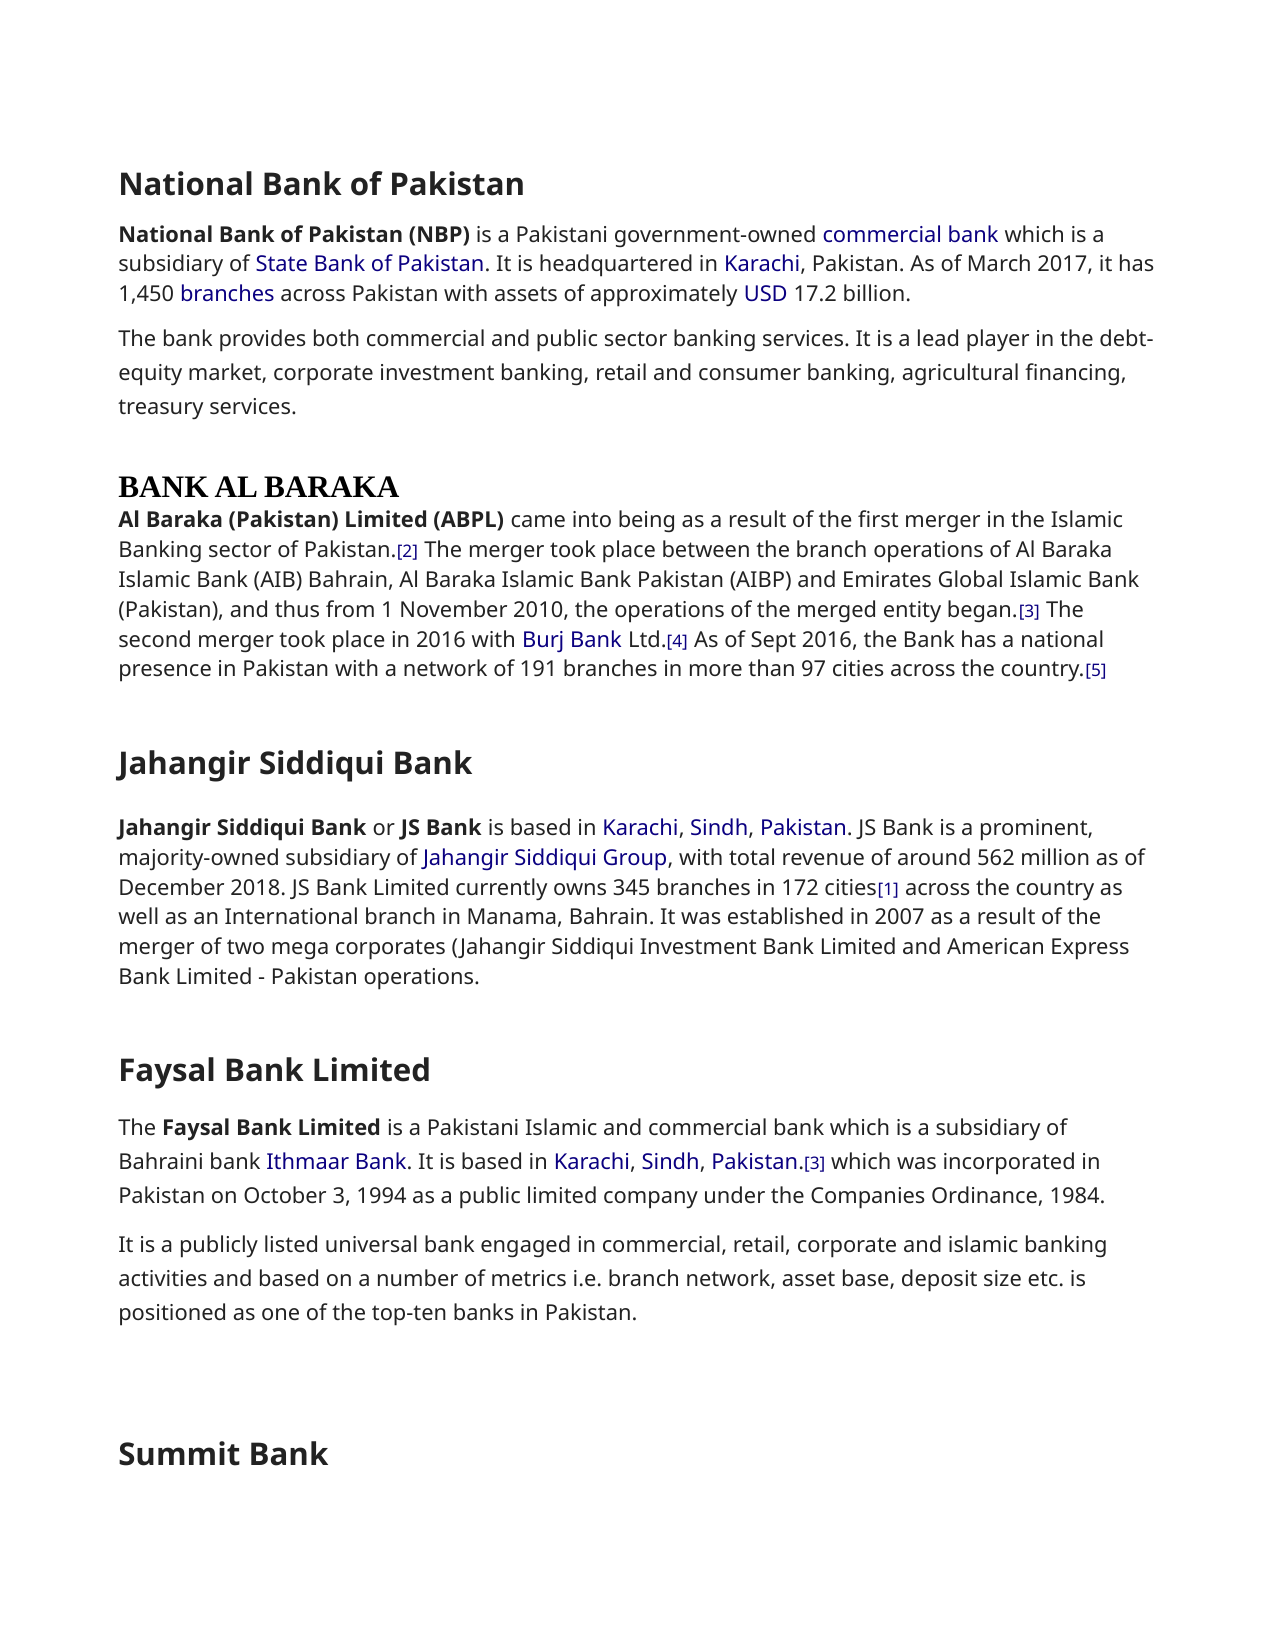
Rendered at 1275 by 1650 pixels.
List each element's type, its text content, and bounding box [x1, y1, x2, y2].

text The bank provides both commercial and public sector banking services. It is a lead player in the debt-equity market, corporate investment banking, retail and consumer banking, agricultural financing, treasury services. [118, 323, 1157, 421]
text Al Baraka (Pakistan) Limited (ABPL) came into being as a result of the first merger in the Islamic Banking sector of Pakistan.[2] The merger took place between the branch operations of Al Baraka Islamic Bank (AIB) Bahrain, Al Baraka Islamic Bank Pakistan (AIBP) and Emirates Global Islamic Bank (Pakistan), and thus from 1 November 2010, the operations of the merged entity began.[3] The second merger took place in 2016 with Burj Bank Ltd.[4] As of Sept 2016, the Bank has a national presence in Pakistan with a network of 191 branches in more than 97 cities across the country.[5] [118, 504, 1157, 683]
text Faysal Bank Limited [118, 1048, 1157, 1091]
text It is a publicly listed universal bank engaged in commercial, retail, corporate and islamic banking activities and based on a number of metrics i.e. branch network, asset base, deposit size etc. is positioned as one of the top-ten banks in Pakistan. [118, 1229, 1157, 1327]
text Summit Bank [118, 1432, 1157, 1475]
text National Bank of Pakistan [118, 161, 1157, 204]
text Jahangir Siddiqui Bank or JS Bank is based in Karachi, Sindh, Pakistan. JS Bank is a prominent, majority-owned subsidiary of Jahangir Siddiqui Group, with total revenue of around 562 million as of December 2018. JS Bank Limited currently owns 345 branches in 172 cities[1] across the country as well as an International branch in Manama, Bahrain. It was established in 2007 as a result of the merger of two mega corporates (Jahangir Siddiqui Investment Bank Limited and American Express Bank Limited - Pakistan operations. [118, 812, 1157, 991]
text BANK AL BARAKA [118, 468, 1157, 504]
text Jahangir Siddiqui Bank [118, 741, 1157, 783]
text National Bank of Pakistan (NBP) is a Pakistani government-owned commercial bank which is a subsidiary of State Bank of Pakistan. It is headquartered in Karachi, Pakistan. As of March 2017, it has 1,450 branches across Pakistan with assets of approximately USD 17.2 billion. [118, 219, 1157, 308]
text The Faysal Bank Limited is a Pakistani Islamic and commercial bank which is a subsidiary of Bahraini bank Ithmaar Bank. It is based in Karachi, Sindh, Pakistan.[3] which was incorporated in Pakistan on October 3, 1994 as a public limited company under the Companies Ordinance, 1984. [118, 1112, 1157, 1210]
